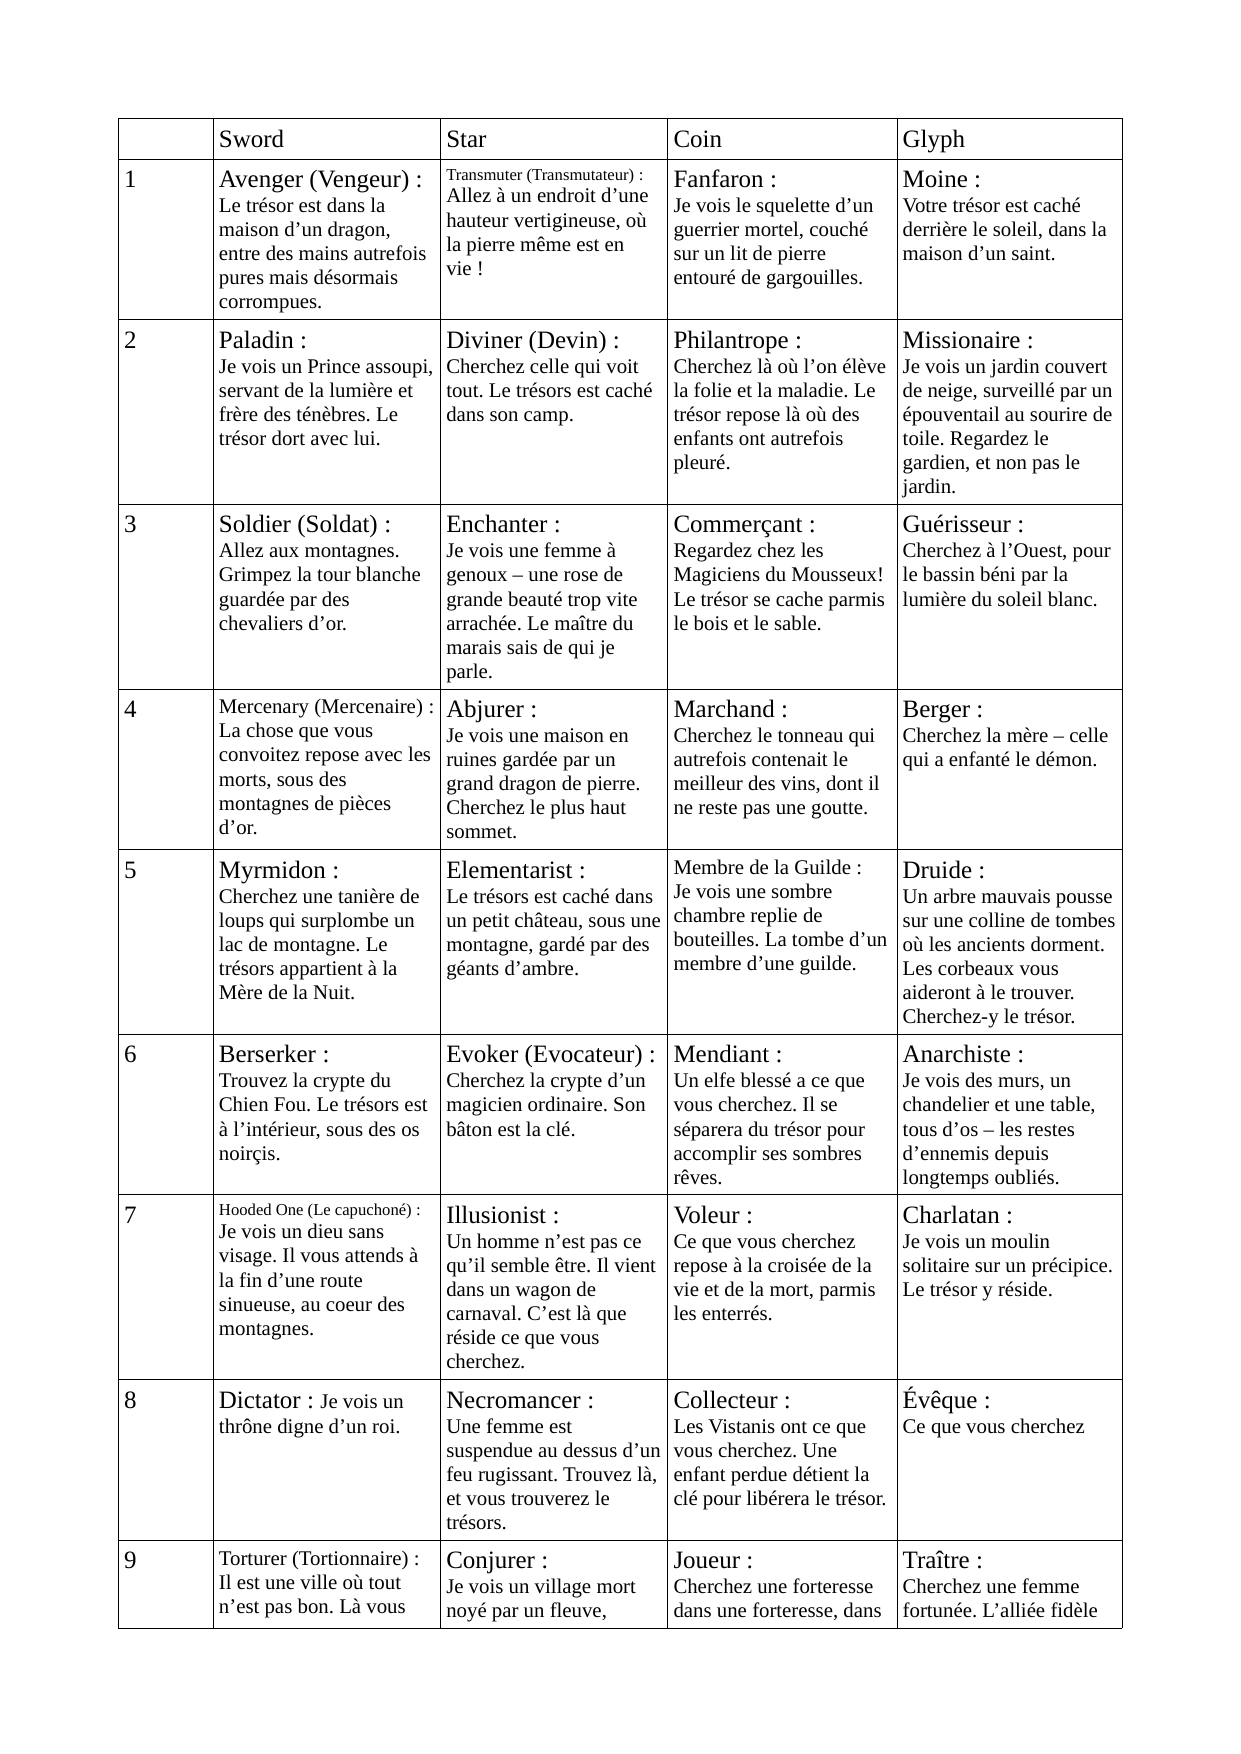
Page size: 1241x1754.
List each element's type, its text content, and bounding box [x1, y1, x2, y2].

table_cell Diviner (Devin) : Cherchez celle qui voit tout. Le trésors est caché dans son camp. [441, 320, 667, 504]
table_cell 3 [119, 505, 213, 688]
table_cell Druide : Un arbre mauvais pousse sur une colline de tombes où les ancients dorment. Les corbeaux vous aideront à le trouver. Cherchez-y le trésor. [898, 850, 1122, 1034]
table_cell 8 [119, 1380, 213, 1540]
table_cell Dictator : Je vois un thrône digne d’un roi. [214, 1380, 440, 1540]
table_cell Anarchiste : Je vois des murs, un chandelier et une table, tous d’os – les restes d’ennemis depuis longtemps oubliés. [898, 1035, 1122, 1194]
table_header Sword [214, 119, 440, 158]
table_header Glyph [898, 119, 1122, 158]
table_cell 2 [119, 320, 213, 504]
table_header Star [441, 119, 667, 158]
table_cell Joueur : Cherchez une forteresse dans une forteresse, dans [668, 1541, 897, 1628]
table_cell Evoker (Evocateur) : Cherchez la crypte d’un magicien ordinaire. Son bâton est la clé. [441, 1035, 667, 1194]
table_cell 9 [119, 1541, 213, 1628]
table_cell 6 [119, 1035, 213, 1194]
table_cell 5 [119, 850, 213, 1034]
table_cell Philantrope : Cherchez là où l’on élève la folie et la maladie. Le trésor repose là où des enfants ont autrefois pleuré. [668, 320, 897, 504]
table_cell Missionaire : Je vois un jardin couvert de neige, surveillé par un épouventail au sourire de toile. Regardez le gardien, et non pas le jardin. [898, 320, 1122, 504]
table_cell Enchanter : Je vois une femme à genoux – une rose de grande beauté trop vite arrachée. Le maître du marais sais de qui je parle. [441, 505, 667, 688]
table_cell Soldier (Soldat) : Allez aux montagnes. Grimpez la tour blanche guardée par des chevaliers d’or. [214, 505, 440, 688]
table_cell Mendiant : Un elfe blessé a ce que vous cherchez. Il se séparera du trésor pour accomplir ses sombres rêves. [668, 1035, 897, 1194]
table_cell Guérisseur : Cherchez à l’Ouest, pour le bassin béni par la lumière du soleil blanc. [898, 505, 1122, 688]
table_cell Évêque : Ce que vous cherchez [898, 1380, 1122, 1540]
table_cell Necromancer : Une femme est suspendue au dessus d’un feu rugissant. Trouvez là, et vous trouverez le trésors. [441, 1380, 667, 1540]
table_cell Collecteur : Les Vistanis ont ce que vous cherchez. Une enfant perdue détient la clé pour libérera le trésor. [668, 1380, 897, 1540]
table_header Coin [668, 119, 897, 158]
table_cell Paladin : Je vois un Prince assoupi, servant de la lumière et frère des ténèbres. Le trésor dort avec lui. [214, 320, 440, 504]
table_cell Berserker : Trouvez la crypte du Chien Fou. Le trésors est à l’intérieur, sous des os noirçis. [214, 1035, 440, 1194]
table_cell Moine : Votre trésor est caché derrière le soleil, dans la maison d’un saint. [898, 160, 1122, 319]
table_cell Hooded One (Le capuchoné) : Je vois un dieu sans visage. Il vous attends à la fin d’une route sinueuse, au coeur des montagnes. [214, 1195, 440, 1379]
table_cell Avenger (Vengeur) : Le trésor est dans la maison d’un dragon, entre des mains autrefois pures mais désormais corrompues. [214, 160, 440, 319]
table_cell Traître : Cherchez une femme fortunée. L’alliée fidèle [898, 1541, 1122, 1628]
table_cell Myrmidon : Cherchez une tanière de loups qui surplombe un lac de montagne. Le trésors appartient à la Mère de la Nuit. [214, 850, 440, 1034]
table_cell Transmuter (Transmutateur) : Allez à un endroit d’une hauteur vertigineuse, où la pierre même est en vie ! [441, 160, 667, 319]
table_cell 1 [119, 160, 213, 319]
table_cell Illusionist : Un homme n’est pas ce qu’il semble être. Il vient dans un wagon de carnaval. C’est là que réside ce que vous cherchez. [441, 1195, 667, 1379]
table_cell Voleur : Ce que vous cherchez repose à la croisée de la vie et de la mort, parmis les enterrés. [668, 1195, 897, 1379]
table_cell Torturer (Tortionnaire) : Il est une ville où tout n’est pas bon. Là vous [214, 1541, 440, 1628]
table_cell Abjurer : Je vois une maison en ruines gardée par un grand dragon de pierre. Cherchez le plus haut sommet. [441, 690, 667, 849]
table_cell Berger : Cherchez la mère – celle qui a enfanté le démon. [898, 690, 1122, 849]
table_header [119, 119, 213, 158]
table_cell Elementarist : Le trésors est caché dans un petit château, sous une montagne, gardé par des géants d’ambre. [441, 850, 667, 1034]
table_cell 4 [119, 690, 213, 849]
table_cell Membre de la Guilde : Je vois une sombre chambre replie de bouteilles. La tombe d’un membre d’une guilde. [668, 850, 897, 1034]
table_cell Mercenary (Mercenaire) : La chose que vous convoitez repose avec les morts, sous des montagnes de pièces d’or. [214, 690, 440, 849]
table_cell Marchand : Cherchez le tonneau qui autrefois contenait le meilleur des vins, dont il ne reste pas une goutte. [668, 690, 897, 849]
table_cell Fanfaron : Je vois le squelette d’un guerrier mortel, couché sur un lit de pierre entouré de gargouilles. [668, 160, 897, 319]
table_cell Conjurer : Je vois un village mort noyé par un fleuve, [441, 1541, 667, 1628]
table_cell 7 [119, 1195, 213, 1379]
table_cell Charlatan : Je vois un moulin solitaire sur un précipice. Le trésor y réside. [898, 1195, 1122, 1379]
table_cell Commerçant : Regardez chez les Magiciens du Mousseux! Le trésor se cache parmis le bois et le sable. [668, 505, 897, 688]
